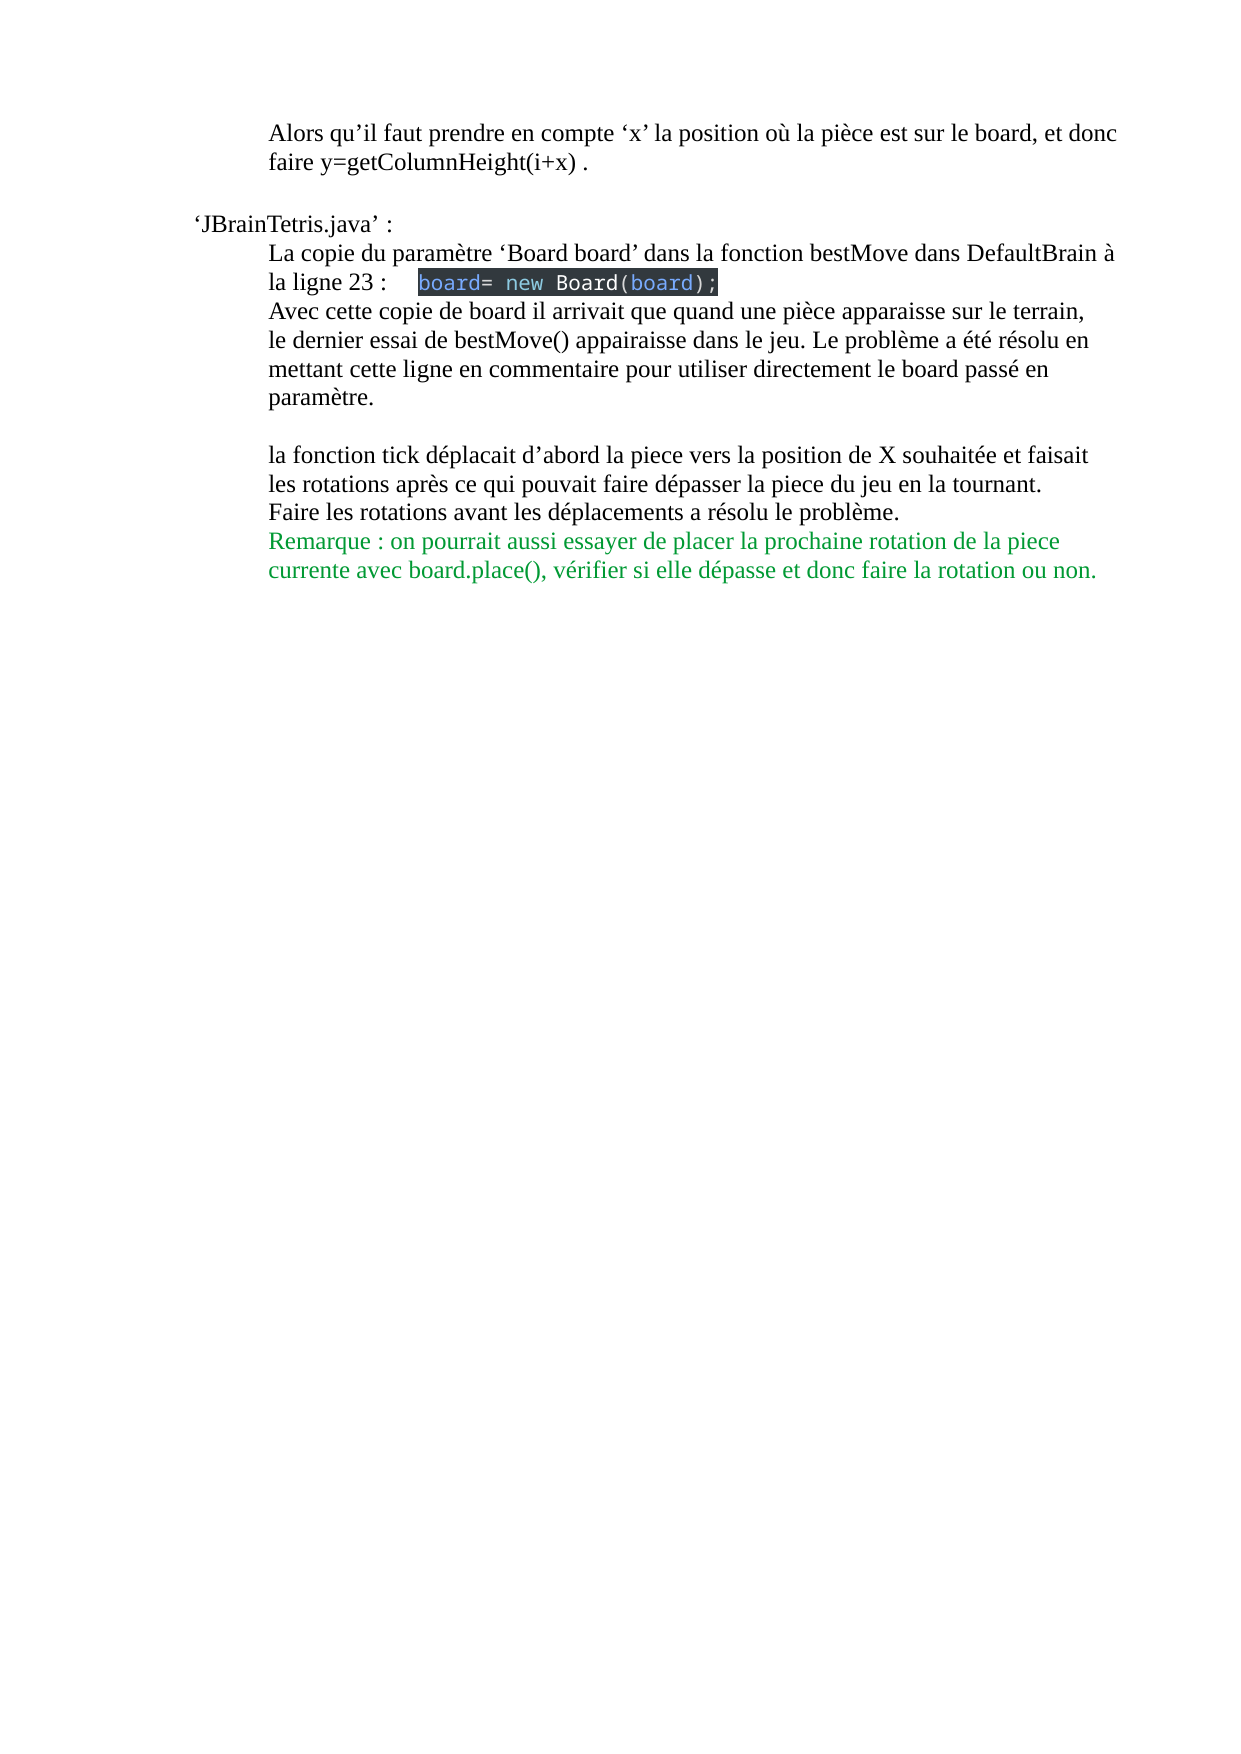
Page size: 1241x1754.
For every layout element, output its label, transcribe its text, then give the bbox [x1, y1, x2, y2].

text Remarque : on pourrait aussi essayer de placer la prochaine rotation de la piece currente avec board.place(), vérifier si elle dépasse et donc faire la rotation ou non. [118, 526, 1122, 584]
text Faire les rotations avant les déplacements a résolu le problème. [118, 497, 1122, 526]
text Alors qu’il faut prendre en compte ‘x’ la position où la pièce est sur le board, et donc faire y=getColumnHeight(i+x) . [118, 118, 1122, 176]
text la fonction tick déplacait d’abord la piece vers la position de X souhaitée et faisait les rotations après ce qui pouvait faire dépasser la piece du jeu en la tournant. [118, 440, 1122, 497]
text Avec cette copie de board il arrivait que quand une pièce apparaisse sur le terrain, le dernier essai de bestMove() appairaisse dans le jeu. Le problème a été résolu en mettant cette ligne en commentaire pour utiliser directement le board passé en paramètre. [118, 296, 1122, 411]
text La copie du paramètre ‘Board board’ dans la fonction bestMove dans DefaultBrain à la ligne 23 : board= new Board(board); [118, 238, 1122, 296]
text ‘JBrainTetris.java’ : [118, 209, 1122, 238]
